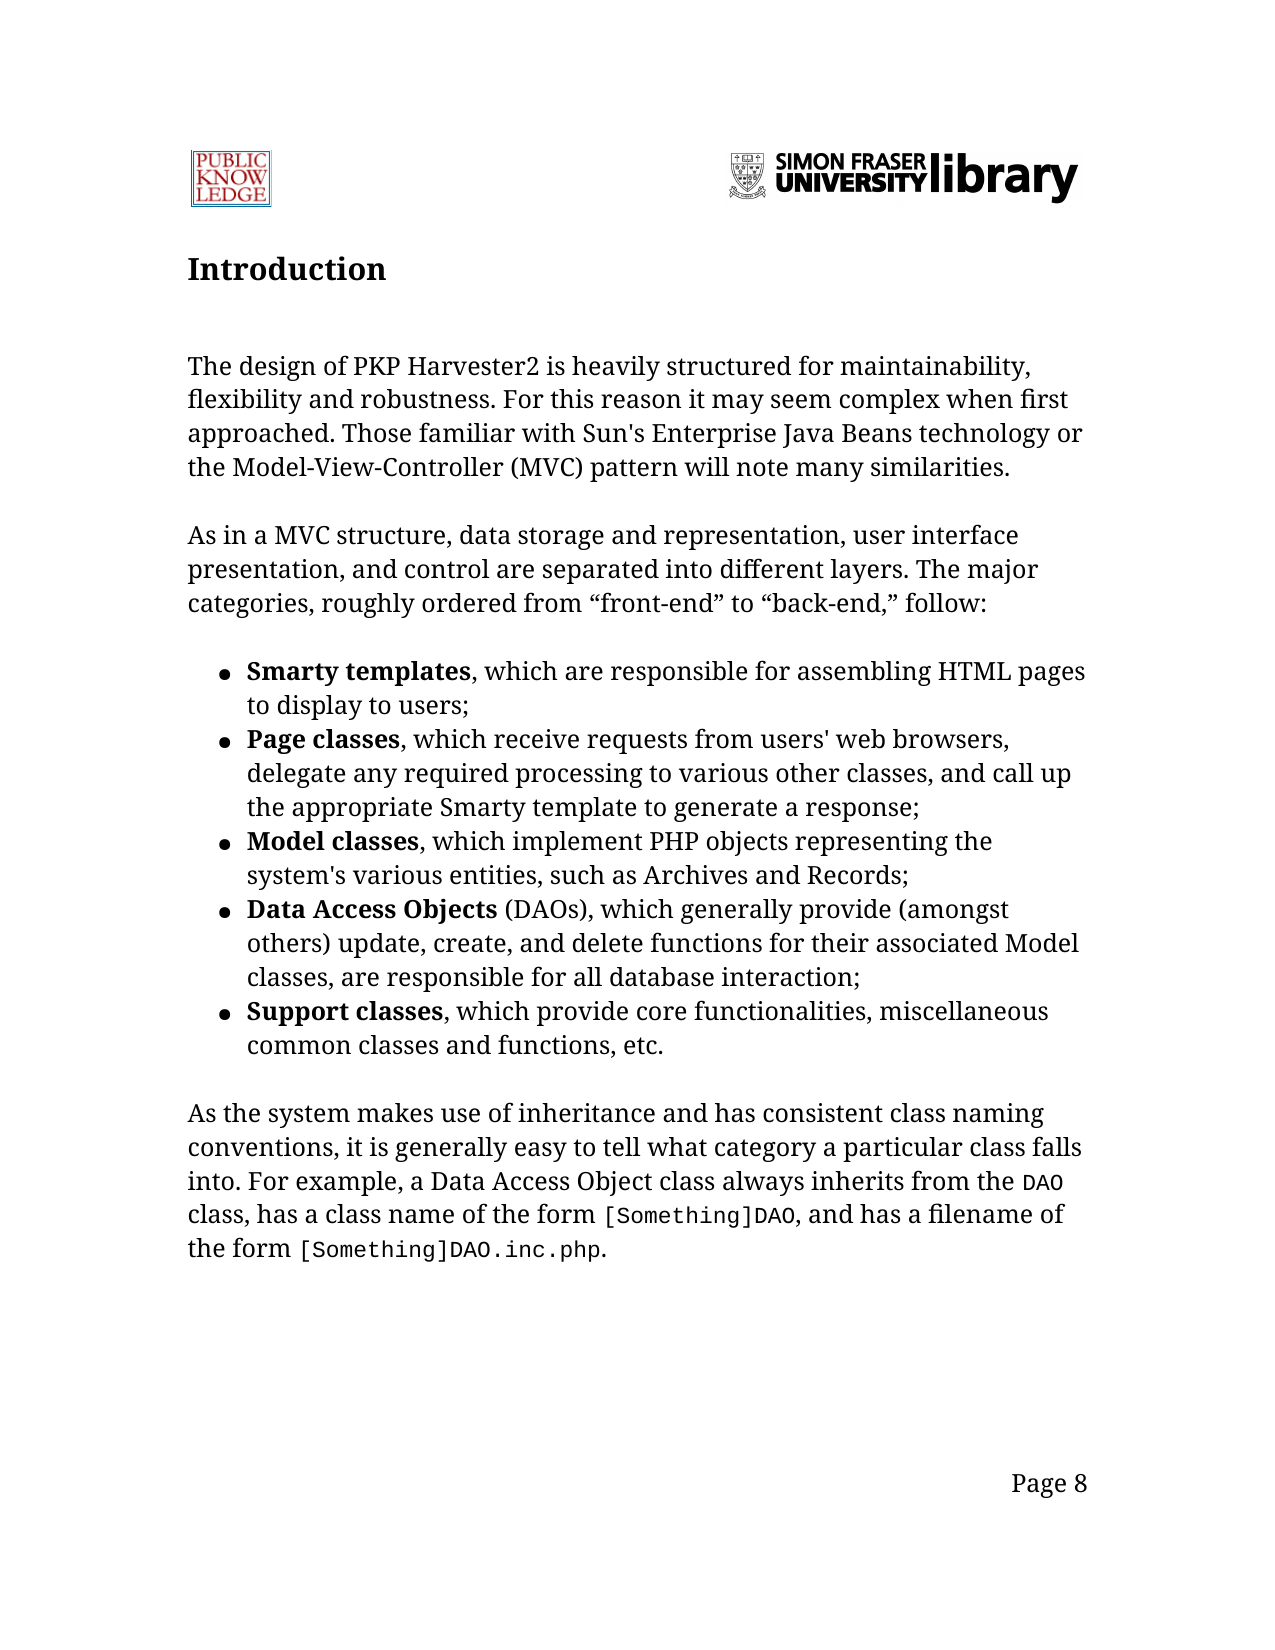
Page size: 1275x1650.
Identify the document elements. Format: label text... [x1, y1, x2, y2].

picture [193, 150, 272, 205]
text The design of PKP Harvester2 is heavily structured for maintainability, flexibility and robustness. For this reason it may seem complex when first approached. Those familiar with Sun's Enterprise Java Beans technology or the Model-View-Controller (MVC) pattern will note many similarities. [187, 348, 1087, 484]
text As in a MVC structure, data storage and representation, user interface presentation, and control are separated into different layers. The major categories, roughly ordered from “front-end” to “back-end,” follow: [187, 518, 1087, 620]
subtitle Introduction [187, 247, 1087, 289]
text As the system makes use of inheritance and has consistent class naming conventions, it is generally easy to tell what category a particular class falls into. For example, a Data Access Object class always inherits from the DAO class, has a class name of the form [Something]DAO, and has a filename of the form [Something]DAO.inc.php. [187, 1095, 1087, 1265]
list Data Access Objects (DAOs), which generally provide (amongst others) update, create, and delete functions for their associated Model classes, are responsible for all database interaction; [217, 891, 1087, 993]
list Support classes, which provide core functionalities, miscellaneous common classes and functions, etc. [217, 993, 1087, 1061]
list Smarty templates, which are responsible for assembling HTML pages to display to users; [217, 654, 1087, 722]
list Model classes, which implement PHP objects representing the system's various entities, such as Archives and Records; [217, 823, 1087, 891]
list Page classes, which receive requests from users' web browsers, delegate any required processing to various other classes, and call up the appropriate Smarty template to generate a response; [217, 722, 1087, 823]
picture [723, 150, 1083, 207]
